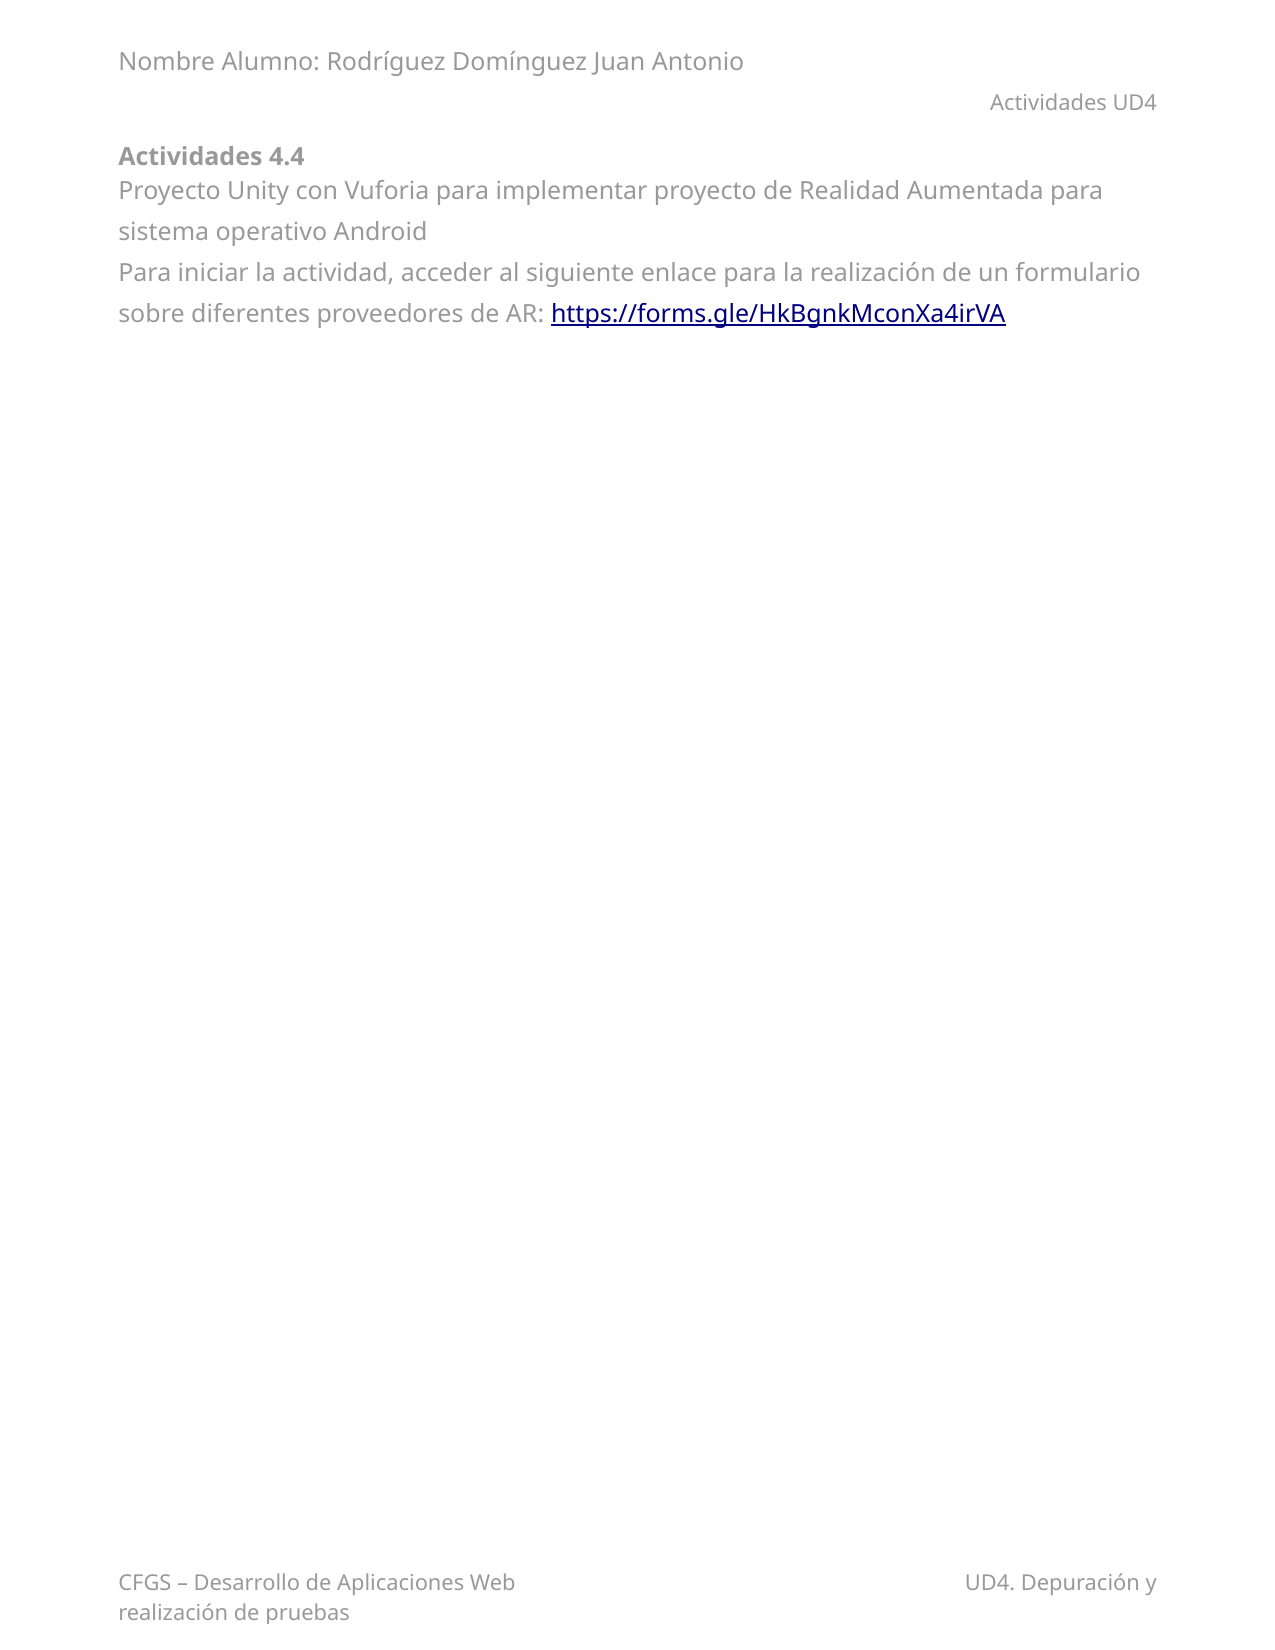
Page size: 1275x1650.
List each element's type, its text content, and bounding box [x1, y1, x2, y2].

text Para iniciar la actividad, acceder al siguiente enlace para la realización de un formulario sobre diferentes proveedores de AR: https://forms.gle/HkBgnkMconXa4irVA [118, 255, 1157, 329]
text Proyecto Unity con Vuforia para implementar proyecto de Realidad Aumentada para sistema operativo Android [118, 173, 1157, 248]
subtitle Actividades 4.4 [118, 139, 1157, 173]
